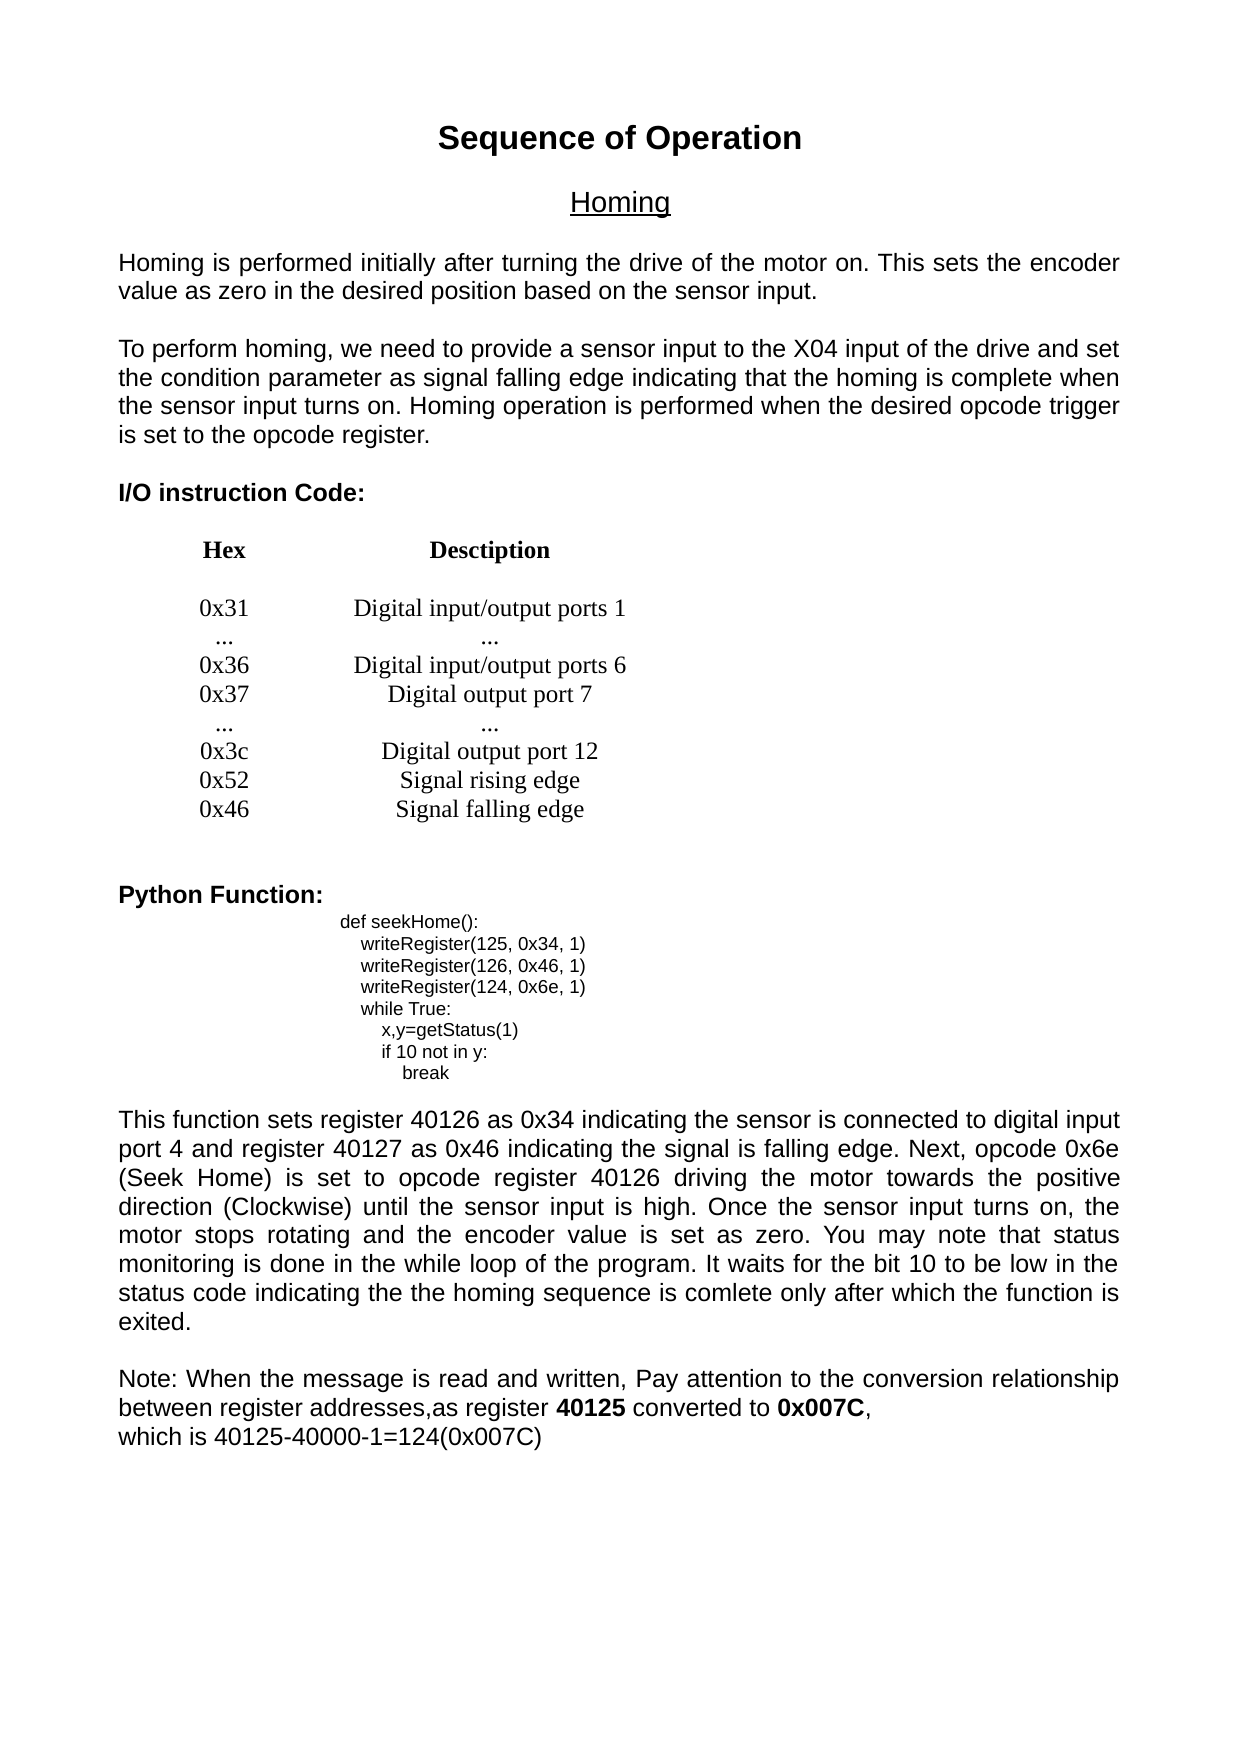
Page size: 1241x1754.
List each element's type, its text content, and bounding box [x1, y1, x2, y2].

table_header Desctiption [330, 535, 649, 593]
text Homing [118, 185, 1122, 219]
table_cell Digital input/output ports 1 [330, 593, 649, 621]
text writeRegister(125, 0x34, 1) [118, 933, 1122, 954]
table_cell 0x52 [118, 765, 330, 794]
table_cell 0x36 [118, 650, 330, 679]
table_cell ... [118, 621, 330, 650]
table_cell Signal falling edge [330, 794, 649, 823]
text if 10 not in y: [118, 1041, 1122, 1062]
table_cell 0x3c [118, 736, 330, 765]
table_cell Digital input/output ports 6 [330, 650, 649, 679]
table_header Hex [118, 535, 330, 593]
table_cell Digital output port 7 [330, 679, 649, 708]
text x,y=getStatus(1) [118, 1019, 1122, 1041]
text Homing is performed initially after turning the drive of the motor on. This sets the encoder value as zero in the desired position based on the sensor input. [118, 248, 1122, 305]
table_cell Signal rising edge [330, 765, 649, 794]
text def seekHome(): [118, 909, 1122, 933]
text Sequence of Operation [118, 118, 1122, 157]
table_cell 0x31 [118, 593, 330, 621]
text break [118, 1062, 1122, 1084]
table_cell ... [330, 621, 649, 650]
text Python Function: [118, 880, 1122, 909]
text writeRegister(126, 0x46, 1) [118, 954, 1122, 976]
table_cell 0x37 [118, 679, 330, 708]
table_cell 0x46 [118, 794, 330, 823]
text This function sets register 40126 as 0x34 indicating the sensor is connected to digital input port 4 and register 40127 as 0x46 indicating the signal is falling edge. Next, opcode 0x6e (Seek Home) is set to opcode register 40126 driving the motor towards the positive direction (Clockwise) until the sensor input is high. Once the sensor input turns on, the motor stops rotating and the encoder value is set as zero. You may note that status monitoring is done in the while loop of the program. It waits for the bit 10 to be low in the status code indicating the the homing sequence is comlete only after which the function is exited. [118, 1105, 1122, 1335]
text while True: [118, 997, 1122, 1019]
text I/O instruction Code: [118, 478, 1122, 506]
text Note: When the message is read and written, Pay attention to the conversion relationship between register addresses,as register 40125 converted to 0x007C, [118, 1364, 1122, 1422]
table_cell ... [118, 708, 330, 736]
table_cell ... [330, 708, 649, 736]
text writeRegister(124, 0x6e, 1) [118, 976, 1122, 997]
text To perform homing, we need to provide a sensor input to the X04 input of the drive and set the condition parameter as signal falling edge indicating that the homing is complete when the sensor input turns on. Homing operation is performed when the desired opcode trigger is set to the opcode register. [118, 334, 1122, 449]
table_cell Digital output port 12 [330, 736, 649, 765]
text which is 40125-40000-1=124(0x007C) [118, 1422, 1122, 1450]
